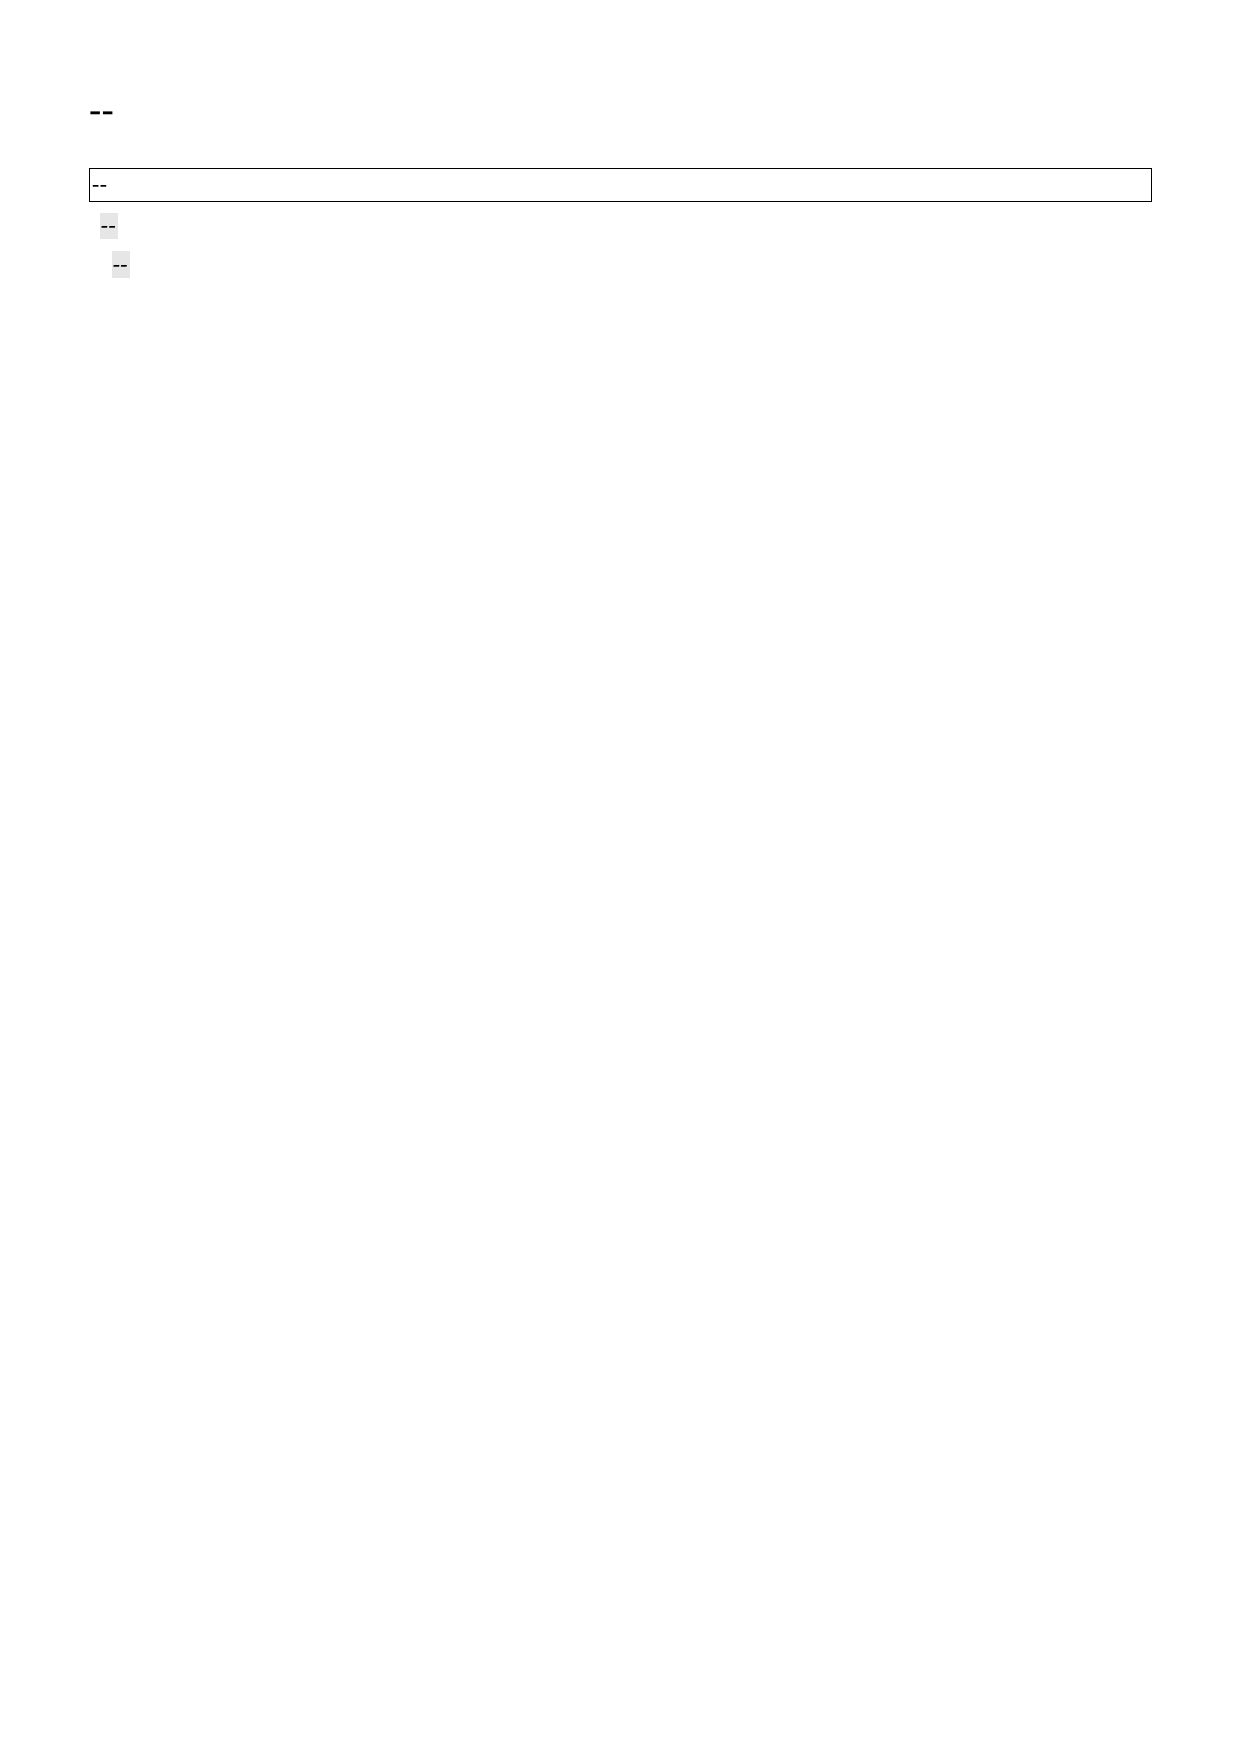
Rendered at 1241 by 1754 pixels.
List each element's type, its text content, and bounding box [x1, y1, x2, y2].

subtitle -- [90, 169, 1151, 201]
subtitle -- [88, 88, 1152, 133]
subtitle -- [130, 251, 1152, 278]
subtitle -- [118, 213, 1152, 239]
